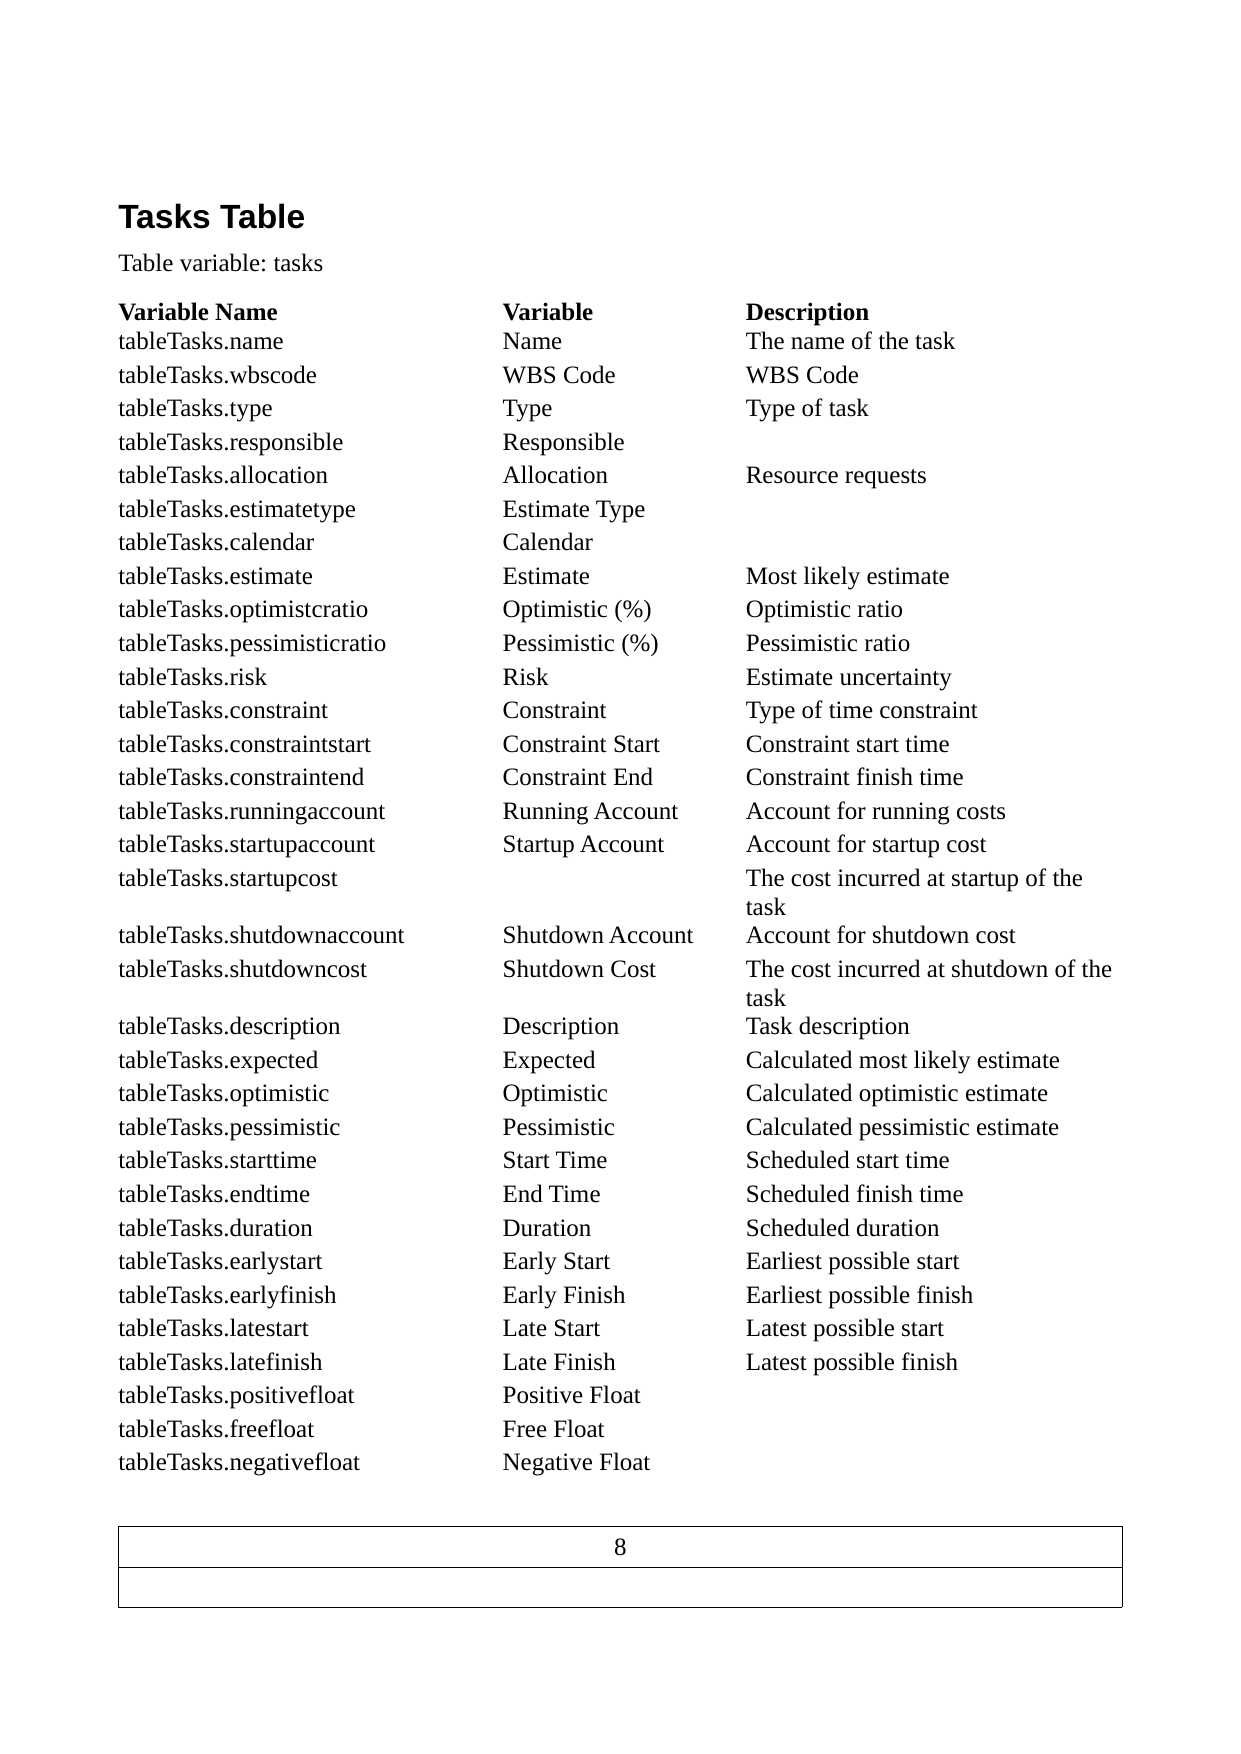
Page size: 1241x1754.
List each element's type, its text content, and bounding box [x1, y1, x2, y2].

table_cell Latest possible finish [746, 1347, 1123, 1380]
table_cell Latest possible start [746, 1313, 1123, 1347]
table_cell Calculated most likely estimate [746, 1045, 1123, 1078]
table_cell ﻿tableTasks.constraintend [118, 762, 502, 796]
table_cell ﻿tableTasks.startupaccount [118, 829, 502, 863]
table_cell Allocation [503, 460, 746, 494]
table_cell ﻿tableTasks.responsible [118, 427, 502, 460]
table_cell Estimate Type [503, 494, 746, 527]
table_cell Late Finish [503, 1347, 746, 1380]
table_cell ﻿tableTasks.duration [118, 1213, 502, 1246]
table_cell ﻿tableTasks.optimistcratio [118, 595, 502, 628]
table_cell Early Finish [503, 1280, 746, 1313]
table_cell Account for shutdown cost [746, 920, 1123, 954]
table_cell ﻿tableTasks.calendar [118, 528, 502, 561]
table_cell Early Start [503, 1246, 746, 1280]
table_cell Earliest possible start [746, 1246, 1123, 1280]
table_cell Scheduled start time [746, 1146, 1123, 1179]
table_cell Type of time constraint [746, 695, 1123, 729]
table_cell Optimistic [503, 1079, 746, 1112]
table_cell ﻿tableTasks.latefinish [118, 1347, 502, 1380]
table_cell Estimate uncertainty [746, 662, 1123, 695]
table_cell ﻿tableTasks.pessimistic [118, 1112, 502, 1146]
table_cell Expected [503, 1045, 746, 1078]
table_cell The cost incurred at startup of the task [746, 863, 1123, 920]
table_cell Optimistic (%) [503, 595, 746, 628]
table_cell Shutdown Account [503, 920, 746, 954]
table_cell Running Account [503, 796, 746, 829]
table_cell Shutdown Cost [503, 954, 746, 1011]
table_cell The name of the task [746, 326, 1123, 360]
table_cell Type [503, 393, 746, 427]
table_cell ﻿tableTasks.risk [118, 662, 502, 695]
table_cell Constraint finish time [746, 762, 1123, 796]
table_cell ﻿tableTasks.description [118, 1011, 502, 1045]
table_cell ﻿tableTasks.startupcost [118, 863, 502, 920]
table_cell ﻿tableTasks.estimate [118, 561, 502, 594]
table_cell Duration [503, 1213, 746, 1246]
table_cell ﻿tableTasks.constraint [118, 695, 502, 729]
table_cell ﻿tableTasks.shutdowncost [118, 954, 502, 1011]
table_cell Calculated optimistic estimate [746, 1079, 1123, 1112]
table_cell [746, 427, 1123, 460]
table_cell ﻿tableTasks.estimatetype [118, 494, 502, 527]
table_cell Optimistic ratio [746, 595, 1123, 628]
table_cell Resource requests [746, 460, 1123, 494]
table_cell Pessimistic [503, 1112, 746, 1146]
table_cell Negative Float [503, 1448, 746, 1481]
table_cell Risk [503, 662, 746, 695]
table_cell Startup Account [503, 829, 746, 863]
table_cell Pessimistic (%) [503, 628, 746, 662]
table_cell ﻿tableTasks.positivefloat [118, 1380, 502, 1414]
table_cell ﻿tableTasks.endtime [118, 1179, 502, 1213]
table_header Variable [503, 298, 746, 326]
table_cell Account for startup cost [746, 829, 1123, 863]
table_cell ﻿tableTasks.type [118, 393, 502, 427]
table_cell ﻿tableTasks.earlystart [118, 1246, 502, 1280]
table_cell Constraint Start [503, 729, 746, 762]
table_cell ﻿tableTasks.latestart [118, 1313, 502, 1347]
table_cell ﻿tableTasks.starttime [118, 1146, 502, 1179]
table_cell Responsible [503, 427, 746, 460]
table_cell ﻿tableTasks.runningaccount [118, 796, 502, 829]
table_cell Constraint [503, 695, 746, 729]
table_cell Positive Float [503, 1380, 746, 1414]
table_cell [746, 494, 1123, 527]
table_cell ﻿tableTasks.name [118, 326, 502, 360]
table_cell [746, 1380, 1123, 1414]
table_cell ﻿tableTasks.expected [118, 1045, 502, 1078]
table_cell WBS Code [503, 360, 746, 393]
table_cell WBS Code [746, 360, 1123, 393]
table_cell ﻿tableTasks.freefloat [118, 1414, 502, 1447]
table_cell ﻿tableTasks.wbscode [118, 360, 502, 393]
table_cell [503, 863, 746, 920]
table_cell Start Time [503, 1146, 746, 1179]
table_cell Earliest possible finish [746, 1280, 1123, 1313]
table_cell ﻿tableTasks.pessimisticratio [118, 628, 502, 662]
table_cell End Time [503, 1179, 746, 1213]
table_cell The cost incurred at shutdown of the task [746, 954, 1123, 1011]
table_cell Name [503, 326, 746, 360]
table_cell Estimate [503, 561, 746, 594]
table_cell Type of task [746, 393, 1123, 427]
table_cell Calendar [503, 528, 746, 561]
table_cell ﻿tableTasks.negativefloat [118, 1448, 502, 1481]
table_cell Constraint start time [746, 729, 1123, 762]
table_cell Account for running costs [746, 796, 1123, 829]
table_cell ﻿tableTasks.allocation [118, 460, 502, 494]
table_header Description [746, 298, 1123, 326]
table_cell Description [503, 1011, 746, 1045]
table_cell Pessimistic ratio [746, 628, 1123, 662]
table_cell Scheduled finish time [746, 1179, 1123, 1213]
text Table variable: tasks [118, 248, 1122, 277]
table_cell Most likely estimate [746, 561, 1123, 594]
subtitle Tasks Table [118, 197, 1122, 236]
table_cell Calculated pessimistic estimate [746, 1112, 1123, 1146]
table_cell [746, 1448, 1123, 1481]
table_cell [746, 1414, 1123, 1447]
table_cell Free Float [503, 1414, 746, 1447]
table_cell [746, 528, 1123, 561]
table_cell ﻿tableTasks.shutdownaccount [118, 920, 502, 954]
table_cell Scheduled duration [746, 1213, 1123, 1246]
table_cell Task description [746, 1011, 1123, 1045]
table_cell ﻿tableTasks.optimistic [118, 1079, 502, 1112]
table_cell Late Start [503, 1313, 746, 1347]
table_header Variable Name [118, 298, 502, 326]
table_cell Constraint End [503, 762, 746, 796]
table_cell ﻿tableTasks.earlyfinish [118, 1280, 502, 1313]
table_cell ﻿tableTasks.constraintstart [118, 729, 502, 762]
